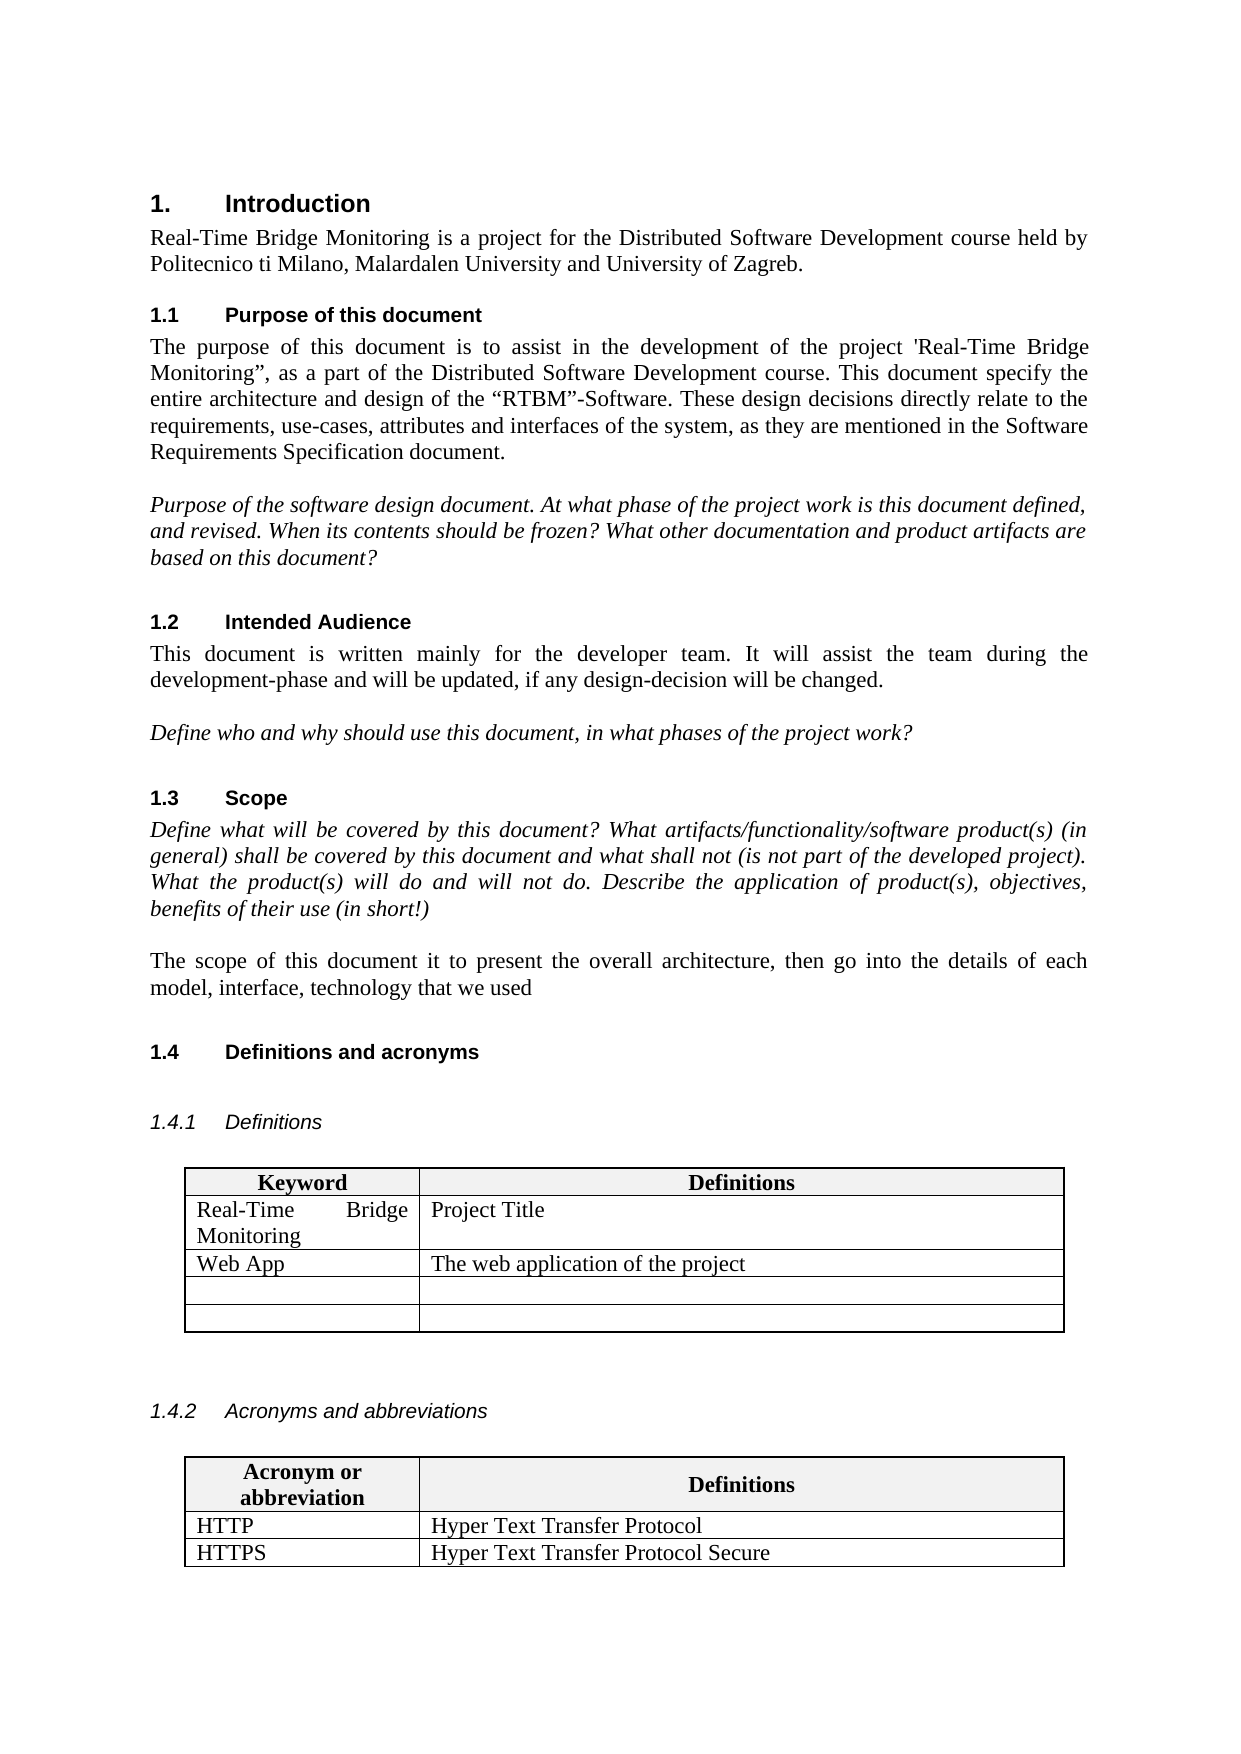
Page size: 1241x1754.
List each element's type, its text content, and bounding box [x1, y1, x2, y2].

text Define what will be covered by this document? What artifacts/functionality/software product(s) (in general) shall be covered by this document and what shall not (is not part of the developed project). What the product(s) will do and will not do. Describe the application of product(s), objectives, benefits of their use (in short!) [150, 816, 1090, 921]
subtitle Purpose of this document [150, 302, 1090, 327]
subtitle Definitions and acronyms [150, 1039, 1090, 1064]
subtitle Introduction [150, 189, 1090, 218]
subtitle Acronyms and abbreviations [150, 1398, 1090, 1423]
table_cell Web App [186, 1250, 419, 1276]
table_cell [186, 1305, 419, 1331]
table_cell HTTP [186, 1512, 419, 1538]
table_header Definitions [420, 1458, 1063, 1511]
subtitle Intended Audience [150, 609, 1090, 634]
text Define who and why should use this document, in what phases of the project work? [150, 719, 1090, 746]
table_cell HTTPS [186, 1539, 419, 1566]
table_cell Real-Time Bridge Monitoring [186, 1196, 419, 1249]
table_header Keyword [186, 1169, 419, 1195]
table_cell [186, 1277, 419, 1304]
text This document is written mainly for the developer team. It will assist the team during the development-phase and will be updated, if any design-decision will be changed. [150, 640, 1090, 693]
text The purpose of this document is to assist in the development of the project 'Real-Time Bridge Monitoring”, as a part of the Distributed Software Development course. This document specify the entire architecture and design of the “RTBM”-Software. These design decisions directly relate to the requirements, use-cases, attributes and interfaces of the system, as they are mentioned in the Software Requirements Specification document. [150, 333, 1090, 464]
table_cell [420, 1305, 1063, 1331]
table_cell Project Title [420, 1196, 1063, 1249]
text Real-Time Bridge Monitoring is a project for the Distributed Software Development course held by Politecnico ti Milano, Malardalen University and University of Zagreb. [150, 224, 1090, 277]
table_cell The web application of the project [420, 1250, 1063, 1276]
table_header Definitions [420, 1169, 1063, 1195]
table_cell [420, 1277, 1063, 1304]
subtitle Scope [150, 784, 1090, 809]
table_header Acronym or abbreviation [186, 1458, 419, 1511]
text The scope of this document it to present the overall architecture, then go into the details of each model, interface, technology that we used [150, 947, 1090, 1000]
text Purpose of the software design document. At what phase of the project work is this document defined, and revised. When its contents should be frozen? What other documentation and product artifacts are based on this document? [150, 491, 1090, 570]
subtitle Definitions [150, 1109, 1090, 1134]
table_cell Hyper Text Transfer Protocol Secure [420, 1539, 1063, 1566]
table_cell Hyper Text Transfer Protocol [420, 1512, 1063, 1538]
